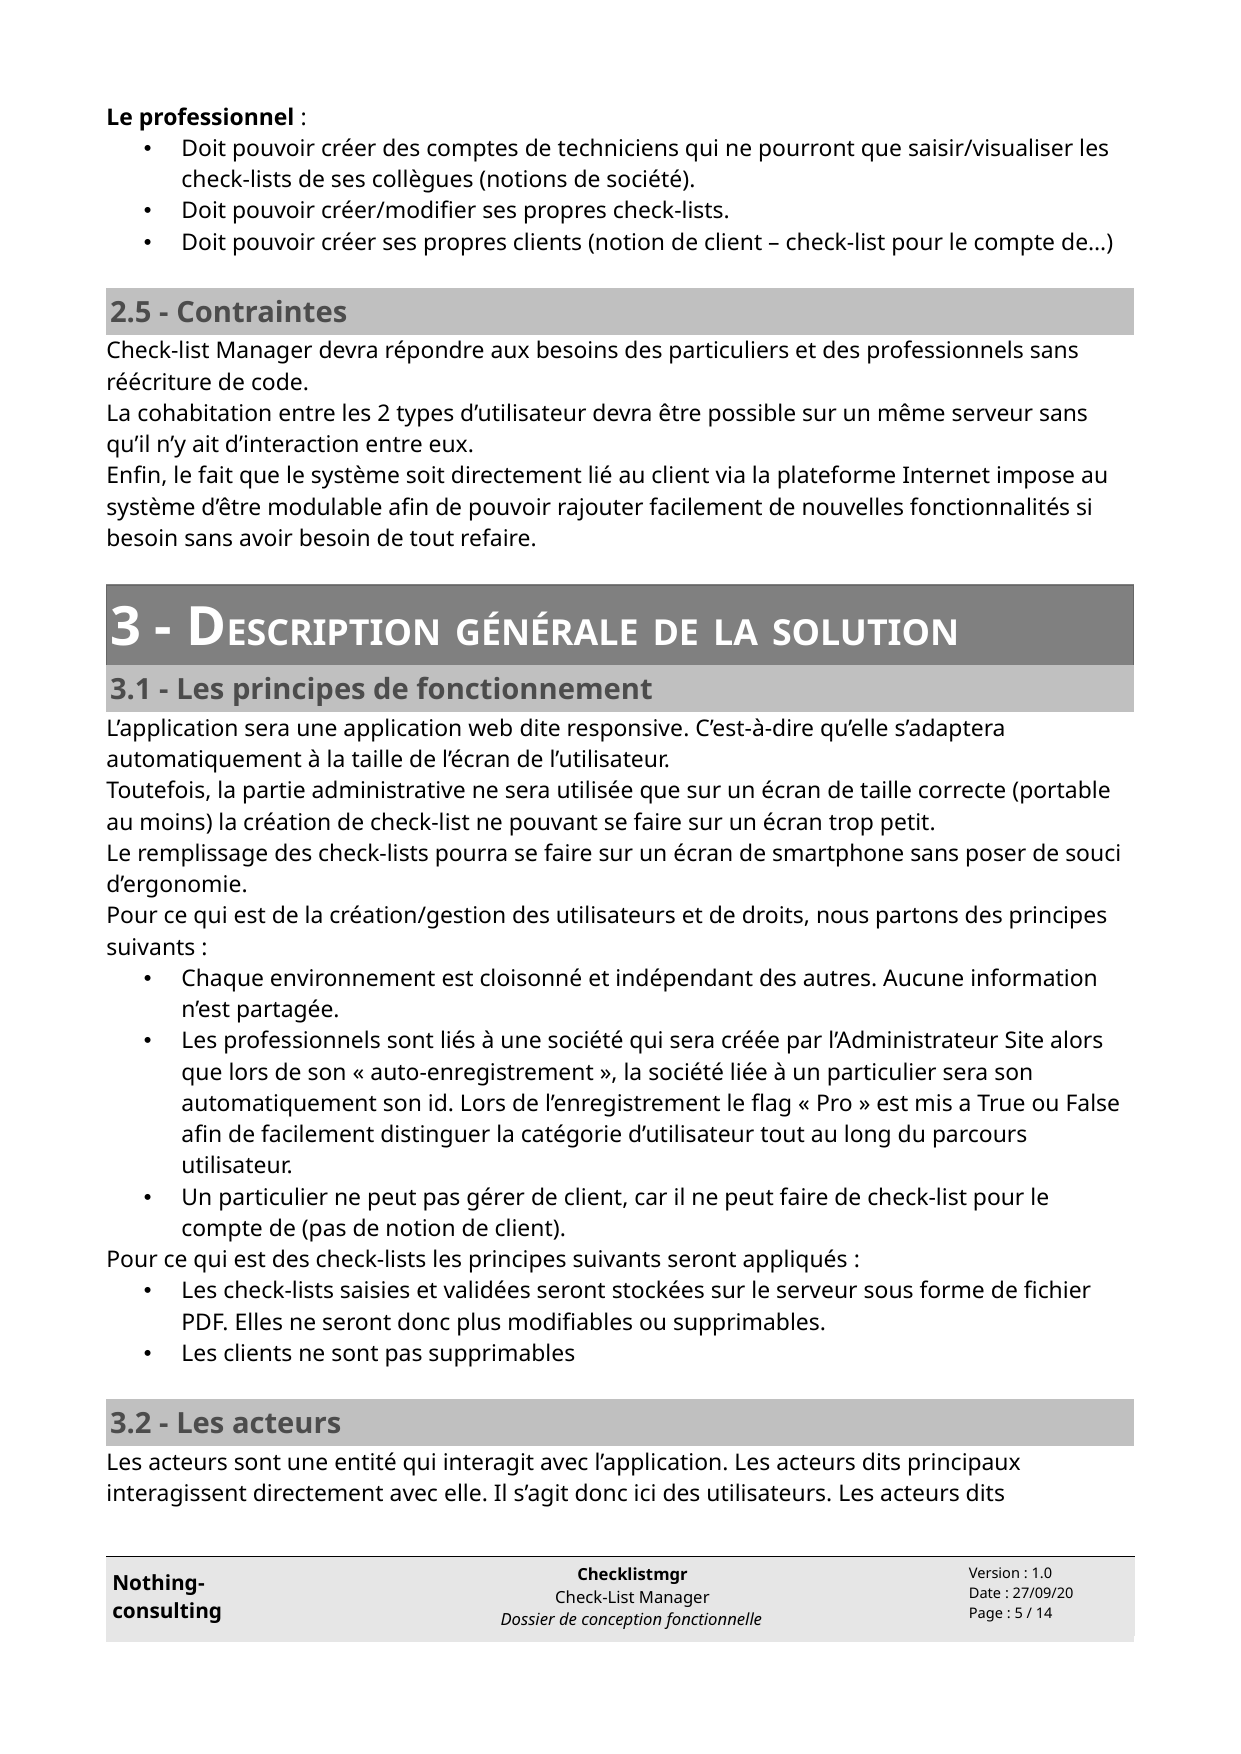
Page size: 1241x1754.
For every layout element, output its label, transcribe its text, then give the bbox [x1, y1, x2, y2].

list Un particulier ne peut pas gérer de client, car il ne peut faire de check-list pour le compte de (pas de notion de client). [144, 1180, 1134, 1243]
text Pour ce qui est des check-lists les principes suivants seront appliqués : [106, 1243, 1134, 1274]
text Check-list Manager devra répondre aux besoins des particuliers et des professionnels sans réécriture de code. [106, 335, 1134, 397]
subtitle Les principes de fonctionnement [107, 666, 1133, 711]
list Doit pouvoir créer/modifier ses propres check-lists. [144, 194, 1134, 225]
text L’application sera une application web dite responsive. C’est-à-dire qu’elle s’adaptera automatiquement à la taille de l’écran de l’utilisateur. [106, 712, 1134, 774]
list Les professionnels sont liés à une société qui sera créée par l’Administrateur Site alors que lors de son « auto-enregistrement », la société liée à un particulier sera son automatiquement son id. Lors de l’enregistrement le flag « Pro » est mis a True ou False afin de facilement distinguer la catégorie d’utilisateur tout au long du parcours utilisateur. [144, 1024, 1134, 1180]
list Chaque environnement est cloisonné et indépendant des autres. Aucune information n’est partagée. [144, 962, 1134, 1024]
list Doit pouvoir créer ses propres clients (notion de client – check-list pour le compte de…) [144, 225, 1134, 257]
list Les check-lists saisies et validées seront stockées sur le serveur sous forme de fichier PDF. Elles ne seront donc plus modifiables ou supprimables. [144, 1274, 1134, 1337]
text Pour ce qui est de la création/gestion des utilisateurs et de droits, nous partons des principes suivants : [106, 899, 1134, 962]
text Les acteurs sont une entité qui interagit avec l’application. Les acteurs dits principaux interagissent directement avec elle. Il s’agit donc ici des utilisateurs. Les acteurs dits [106, 1446, 1134, 1508]
subtitle Les acteurs [107, 1400, 1133, 1445]
text Toutefois, la partie administrative ne sera utilisée que sur un écran de taille correcte (portable au moins) la création de check-list ne pouvant se faire sur un écran trop petit. Le remplissage des check-lists pourra se faire sur un écran de smartphone sans poser de souci d’ergonomie. [106, 774, 1134, 899]
subtitle Description générale de la solution [107, 586, 1133, 665]
list Doit pouvoir créer des comptes de techniciens qui ne pourront que saisir/visualiser les check-lists de ses collègues (notions de société). [144, 132, 1134, 194]
text Le professionnel : [106, 100, 1134, 132]
text Enfin, le fait que le système soit directement lié au client via la plateforme Internet impose au système d’être modulable afin de pouvoir rajouter facilement de nouvelles fonctionnalités si besoin sans avoir besoin de tout refaire. [106, 459, 1134, 553]
list Les clients ne sont pas supprimables [144, 1337, 1134, 1368]
text La cohabitation entre les 2 types d’utilisateur devra être possible sur un même serveur sans qu’il n’y ait d’interaction entre eux. [106, 397, 1134, 459]
subtitle Contraintes [107, 289, 1133, 334]
